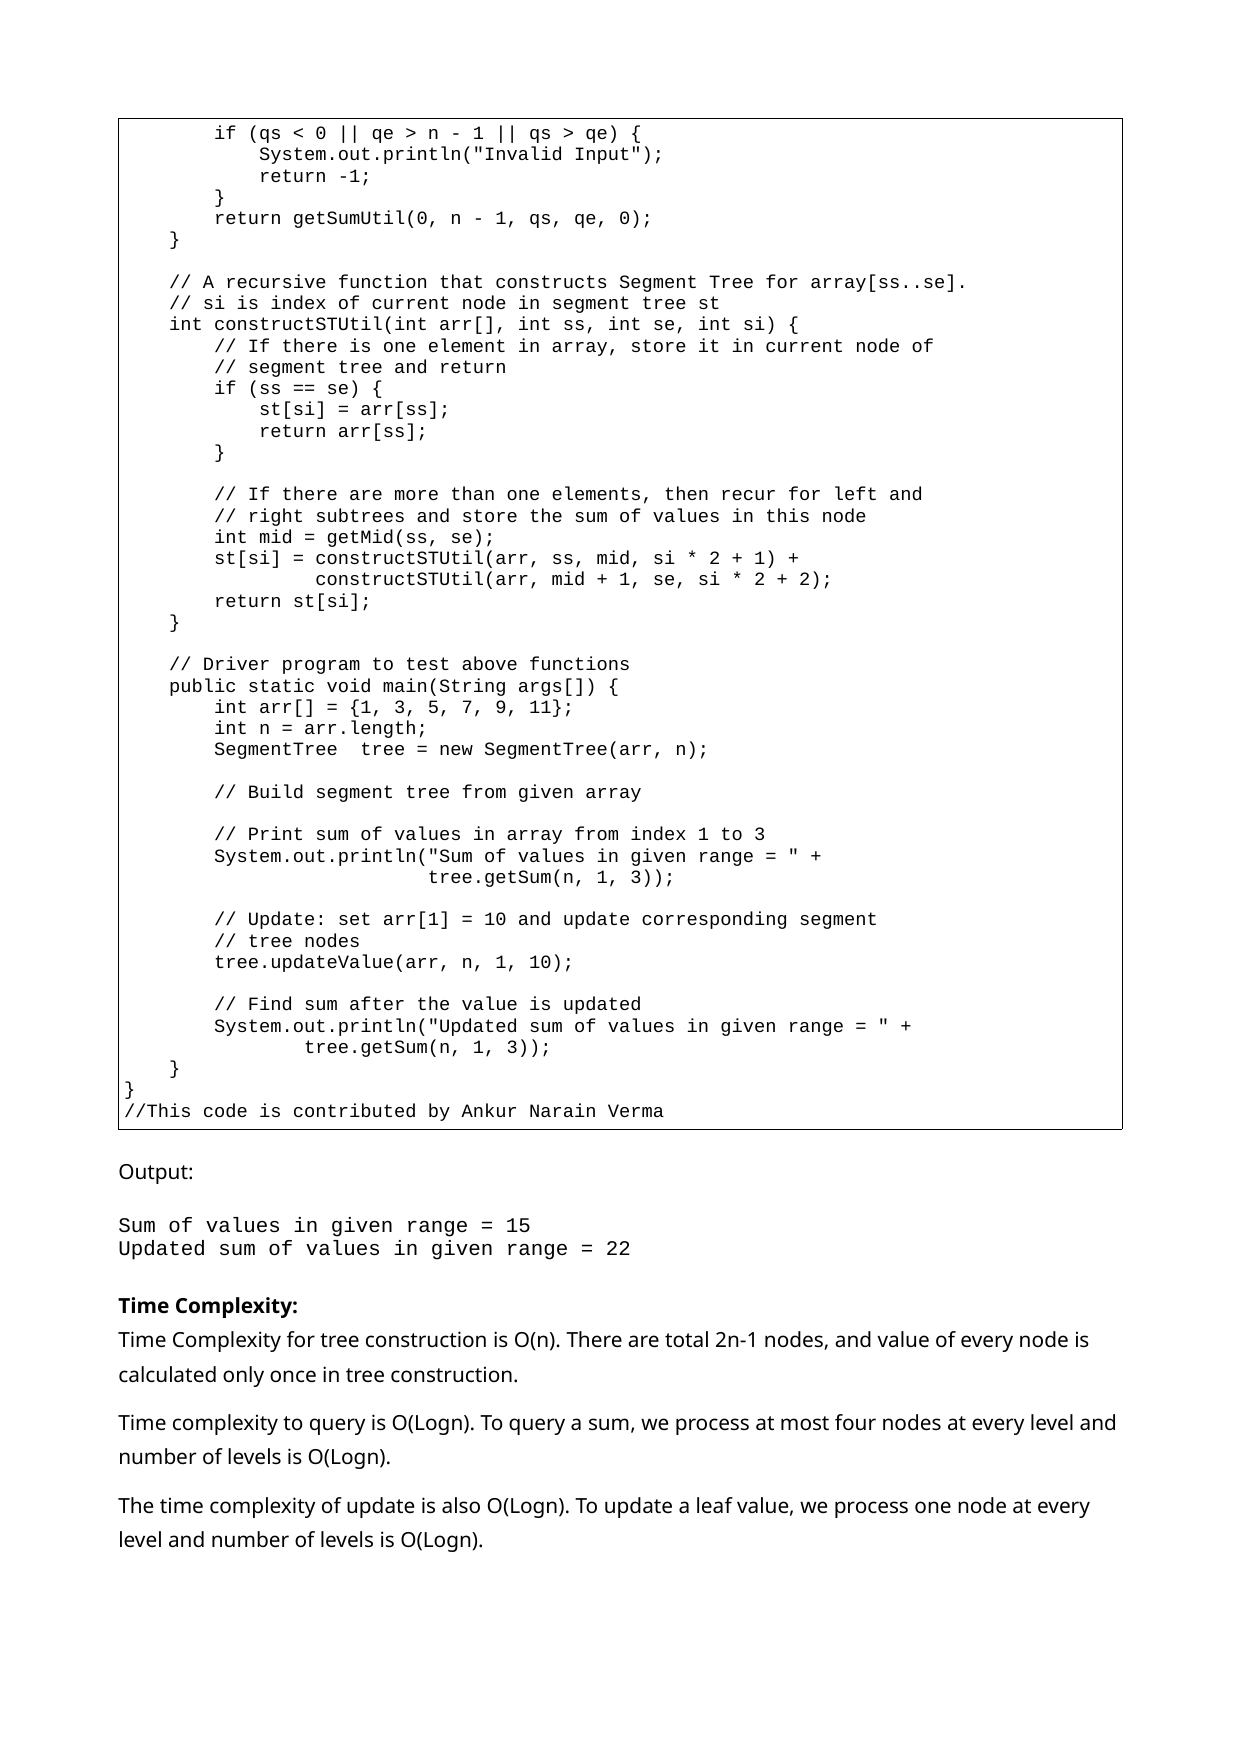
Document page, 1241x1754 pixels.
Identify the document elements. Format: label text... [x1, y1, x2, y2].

text Updated sum of values in given range = 22 [118, 1238, 1122, 1262]
text The time complexity of update is also O(Logn). To update a leaf value, we process one node at every level and number of levels is O(Logn). [118, 1491, 1122, 1553]
text Output: [118, 1157, 1122, 1185]
table_header if (qs < 0 || qe > n - 1 || qs > qe) { System.out.println("Invalid Input"); return -1; } return getSumUtil(0, n - 1, qs, qe, 0); } // A recursive function that constructs Segment Tree for array[ss..se]. // si is index of current node in segment tree st int constructSTUtil(int arr[], int ss, int se, int si) { // If there is one element in array, store it in current node of // segment tree and return if (ss == se) { st[si] = arr[ss]; return arr[ss]; } // If there are more than one elements, then recur for left and // right subtrees and store the sum of values in this node int mid = getMid(ss, se); st[si] = constructSTUtil(arr, ss, mid, si * 2 + 1) + constructSTUtil(arr, mid + 1, se, si * 2 + 2); return st[si]; } // Driver program to test above functions public static void main(String args[]) { int arr[] = {1, 3, 5, 7, 9, 11}; int n = arr.length; SegmentTree tree = new SegmentTree(arr, n); // Build segment tree from given array // Print sum of values in array from index 1 to 3 System.out.println("Sum of values in given range = " + tree.getSum(n, 1, 3)); // Update: set arr[1] = 10 and update corresponding segment // tree nodes tree.updateValue(arr, n, 1, 10); // Find sum after the value is updated System.out.println("Updated sum of values in given range = " + tree.getSum(n, 1, 3)); } } //This code is contributed by Ankur Narain Verma [119, 119, 1122, 1128]
text Time Complexity: Time Complexity for tree construction is O(n). There are total 2n-1 nodes, and value of every node is calculated only once in tree construction. [118, 1292, 1122, 1388]
text Sum of values in given range = 15 [118, 1215, 1122, 1238]
text Time complexity to query is O(Logn). To query a sum, we process at most four nodes at every level and number of levels is O(Logn). [118, 1408, 1122, 1471]
